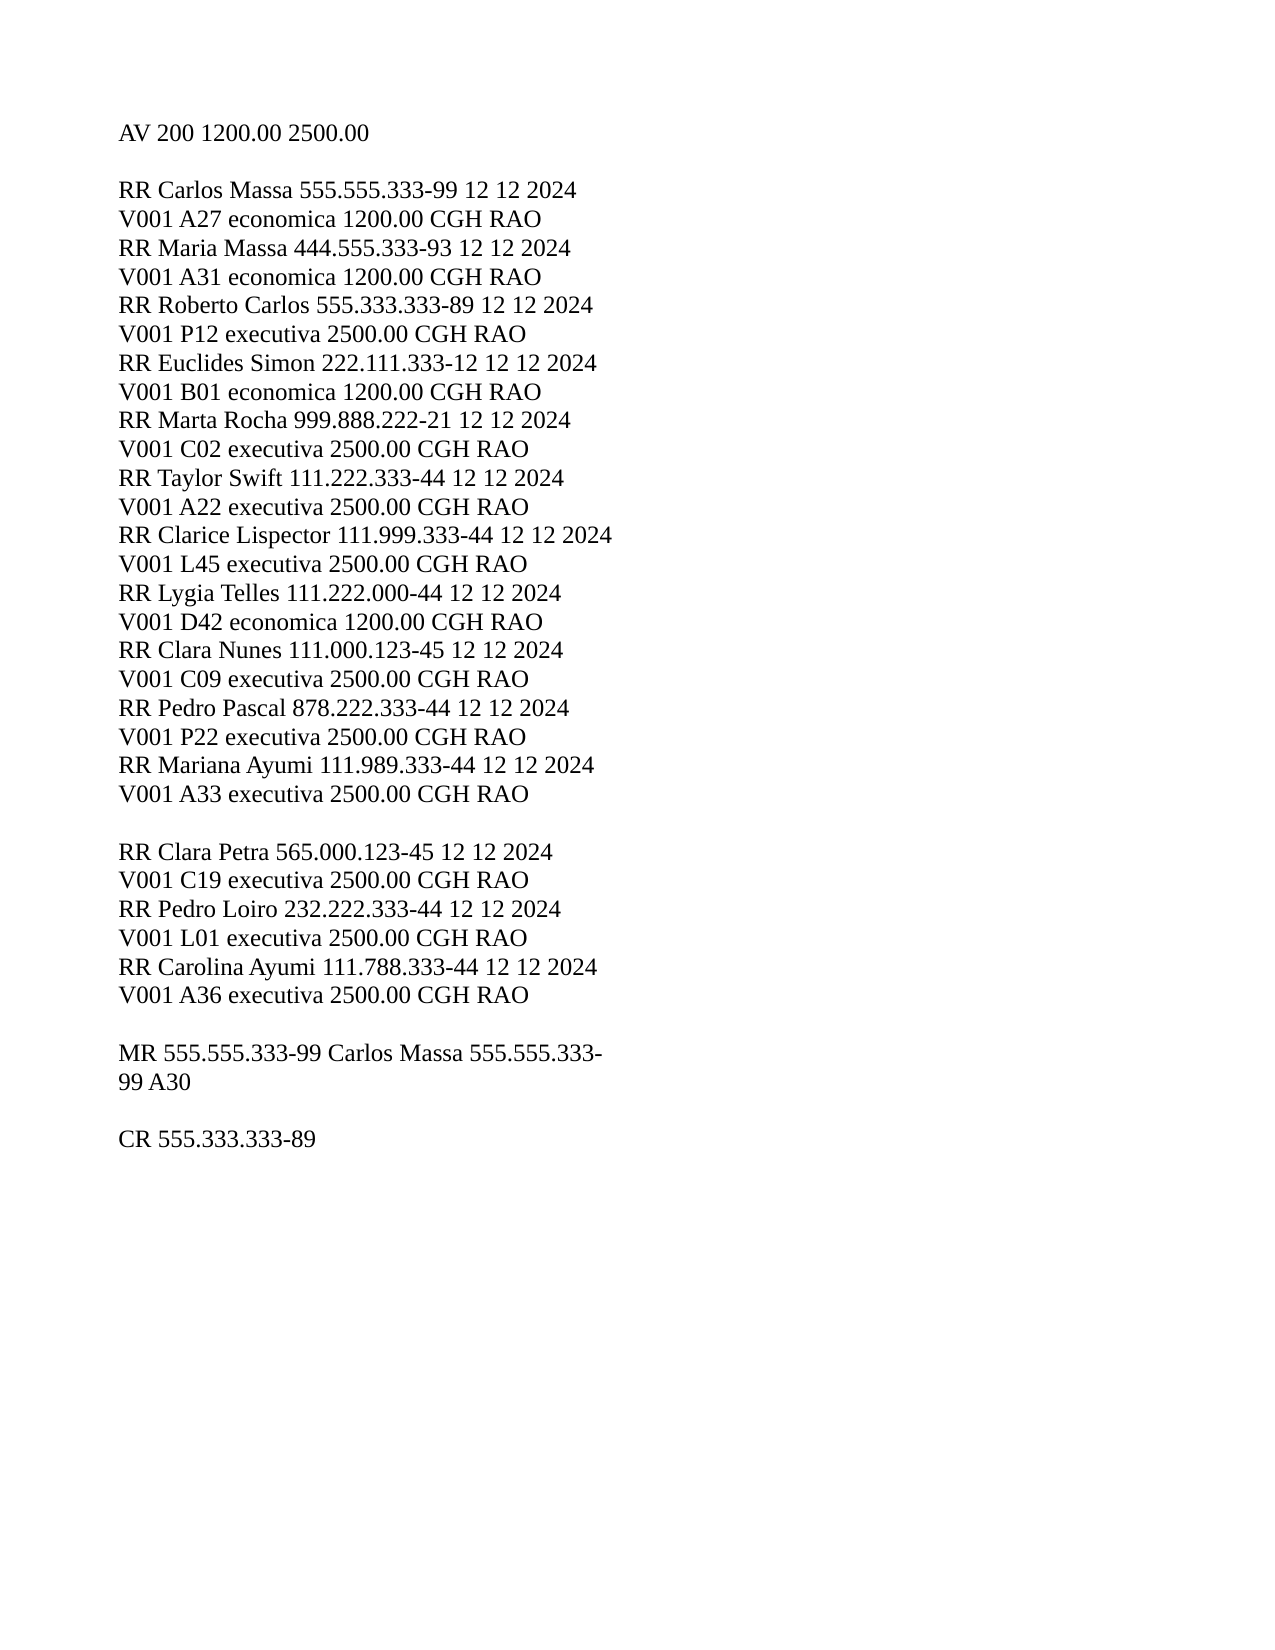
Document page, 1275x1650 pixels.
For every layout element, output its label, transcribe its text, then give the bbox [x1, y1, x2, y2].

text V001 A27 economica 1200.00 CGH RAO [118, 204, 1157, 233]
text RR Euclides Simon 222.111.333-12 12 12 2024 [118, 348, 1157, 377]
text 99 A30 [118, 1067, 1157, 1096]
text V001 D42 economica 1200.00 CGH RAO [118, 607, 1157, 636]
text V001 P12 executiva 2500.00 CGH RAO [118, 319, 1157, 348]
text RR Pedro Pascal 878.222.333-44 12 12 2024 [118, 693, 1157, 722]
text V001 L45 executiva 2500.00 CGH RAO [118, 549, 1157, 578]
text V001 P22 executiva 2500.00 CGH RAO [118, 722, 1157, 751]
text V001 C19 executiva 2500.00 CGH RAO [118, 866, 1157, 894]
text MR 555.555.333-99 Carlos Massa 555.555.333- [118, 1038, 1157, 1067]
text RR Clara Petra 565.000.123-45 12 12 2024 [118, 837, 1157, 866]
text V001 C02 executiva 2500.00 CGH RAO [118, 434, 1157, 463]
text RR Marta Rocha 999.888.222-21 12 12 2024 [118, 406, 1157, 434]
text RR Lygia Telles 111.222.000-44 12 12 2024 [118, 578, 1157, 607]
text RR Roberto Carlos 555.333.333-89 12 12 2024 [118, 291, 1157, 319]
text RR Clarice Lispector 111.999.333-44 12 12 2024 [118, 521, 1157, 549]
text RR Pedro Loiro 232.222.333-44 12 12 2024 [118, 894, 1157, 923]
text RR Taylor Swift 111.222.333-44 12 12 2024 [118, 463, 1157, 492]
text V001 A33 executiva 2500.00 CGH RAO [118, 779, 1157, 808]
text RR Mariana Ayumi 111.989.333-44 12 12 2024 [118, 751, 1157, 779]
text RR Maria Massa 444.555.333-93 12 12 2024 [118, 233, 1157, 262]
text V001 C09 executiva 2500.00 CGH RAO [118, 664, 1157, 693]
text RR Carolina Ayumi 111.788.333-44 12 12 2024 [118, 952, 1157, 981]
text AV 200 1200.00 2500.00 [118, 118, 1157, 147]
text V001 A22 executiva 2500.00 CGH RAO [118, 492, 1157, 521]
text V001 L01 executiva 2500.00 CGH RAO [118, 923, 1157, 952]
text V001 A31 economica 1200.00 CGH RAO [118, 262, 1157, 291]
text CR 555.333.333-89 [118, 1124, 1157, 1153]
text RR Carlos Massa 555.555.333-99 12 12 2024 [118, 176, 1157, 204]
text V001 B01 economica 1200.00 CGH RAO [118, 377, 1157, 406]
text V001 A36 executiva 2500.00 CGH RAO [118, 981, 1157, 1009]
text RR Clara Nunes 111.000.123-45 12 12 2024 [118, 636, 1157, 664]
